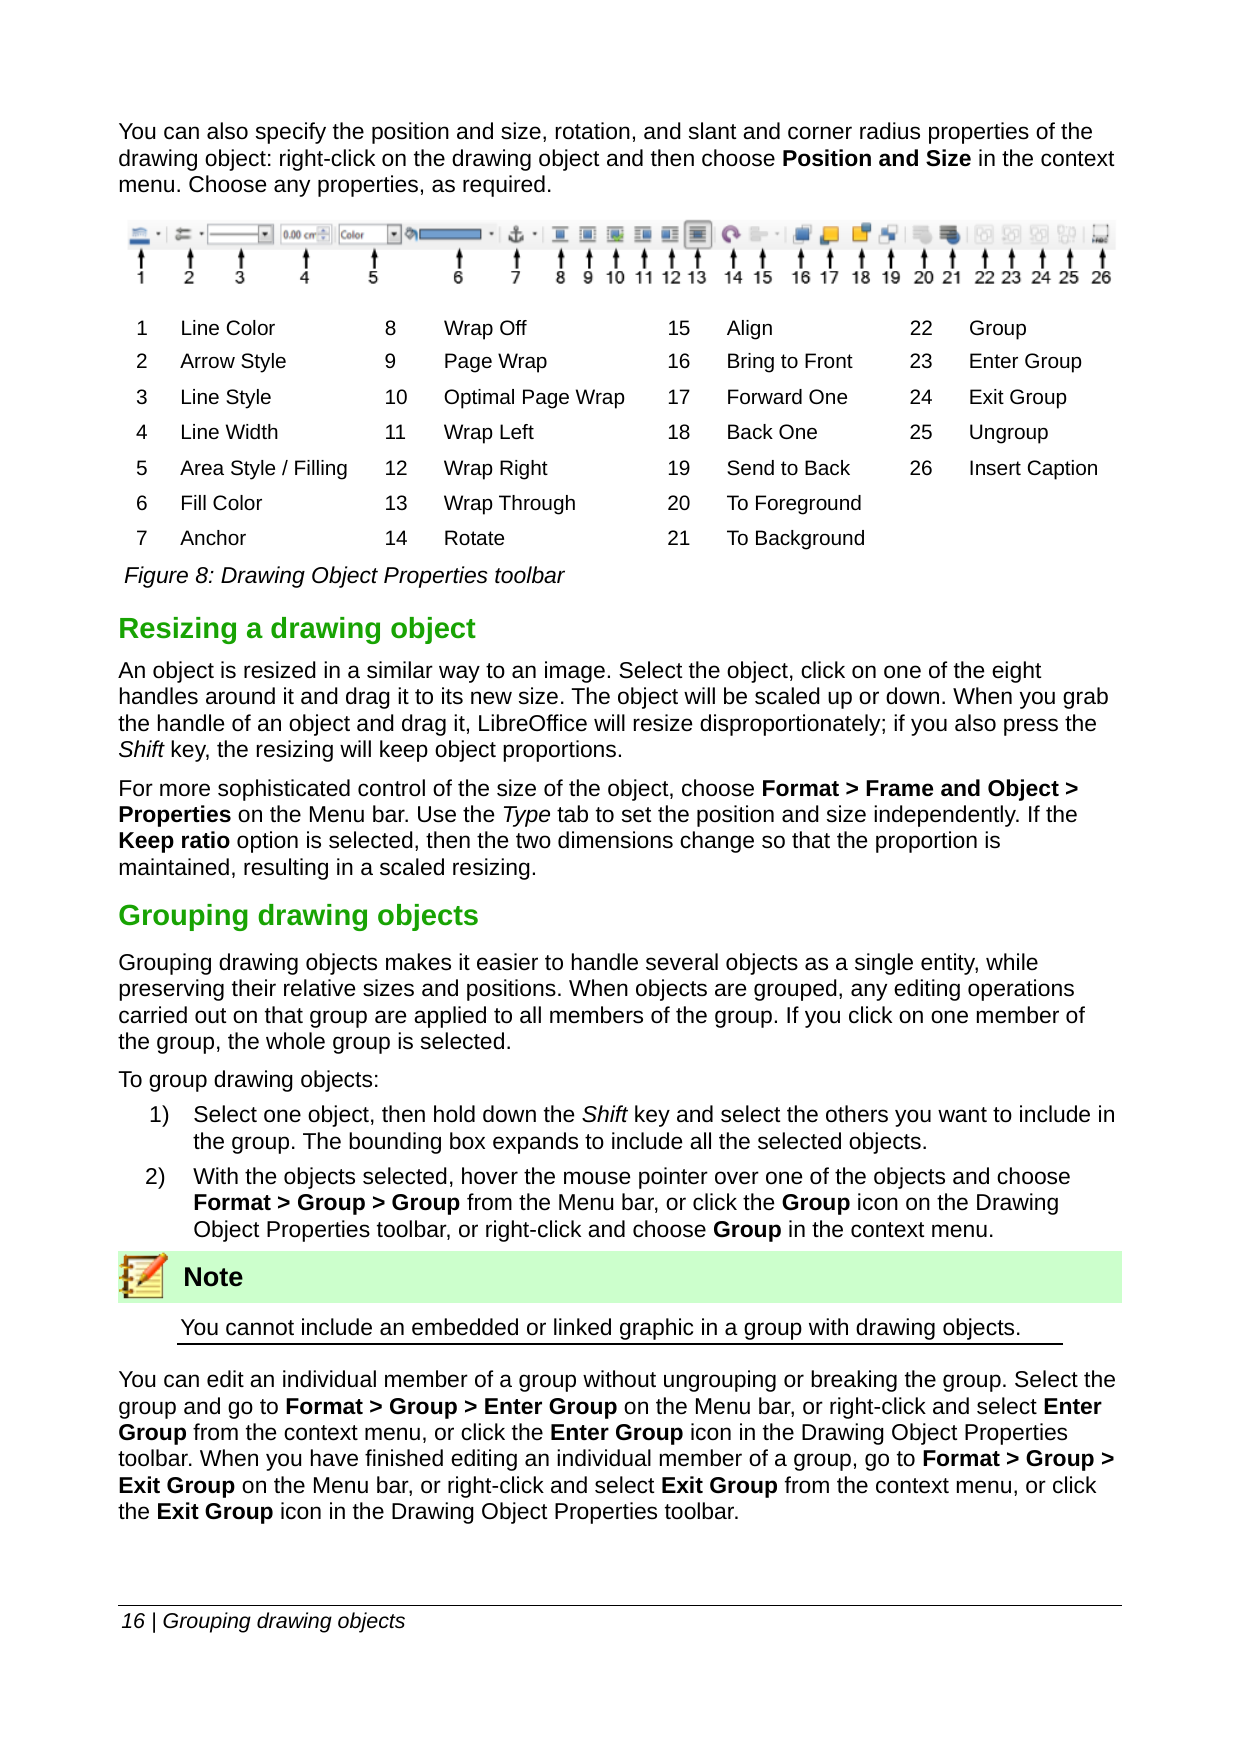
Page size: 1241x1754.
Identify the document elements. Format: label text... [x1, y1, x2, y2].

table_cell 19 [649, 450, 709, 485]
table_cell To Background [709, 521, 892, 556]
text For more sophisticated control of the size of the object, choose Format > Frame and Object > Properties on the Menu bar. Use the Type tab to set the position and size independently. If the Keep ratio option is selected, then the two dimensions change so that the proportion is maintained, resulting in a scaled resizing. [118, 775, 1122, 880]
text You cannot include an embedded or linked graphic in a group with drawing objects. [177, 1311, 1063, 1343]
table_cell Line Style [163, 379, 367, 414]
table_cell 4 [118, 414, 162, 450]
subtitle Grouping drawing objects [118, 898, 1122, 931]
text You can edit an individual member of a group without ungrouping or breaking the group. Select the group and go to Format > Group > Enter Group on the Menu bar, or right-click and select Enter Group from the context menu, or click the Enter Group icon in the Drawing Object Properties toolbar. When you have finished editing an individual member of a group, go to Format > Group > Exit Group on the Menu bar, or right-click and select Exit Group from the context menu, or click the Exit Group icon in the Drawing Object Properties toolbar. [118, 1366, 1122, 1524]
list With the objects selected, hover the mouse pointer over one of the objects and choose Format > Group > Group from the Menu bar, or click the Group icon on the Drawing Object Properties toolbar, or right-click and choose Group in the context menu. [165, 1163, 1122, 1242]
table_cell Area Style / Filling [163, 450, 367, 485]
table_cell Enter Group [951, 344, 1123, 379]
table_cell 3 [118, 379, 162, 414]
table_cell Optimal Page Wrap [426, 379, 649, 414]
table_cell Wrap Left [426, 414, 649, 450]
table_cell [951, 521, 1123, 556]
table_cell Send to Back [709, 450, 892, 485]
table_cell 5 [118, 450, 162, 485]
table_cell Insert Caption [951, 450, 1123, 485]
table_cell 26 [892, 450, 951, 485]
table_cell 25 [892, 414, 951, 450]
table_cell Anchor [163, 521, 367, 556]
table_cell [951, 485, 1123, 521]
table_cell Back One [709, 414, 892, 450]
picture [124, 215, 1117, 290]
table_cell 2 [118, 344, 162, 379]
table_cell Figure 8: Drawing Object Properties toolbar [118, 556, 1123, 594]
table_cell 24 [892, 379, 951, 414]
table_cell Group [951, 310, 1123, 343]
table_cell 20 [649, 485, 709, 521]
subtitle Note [118, 1251, 1122, 1303]
picture [119, 1251, 170, 1302]
table_cell Forward One [709, 379, 892, 414]
table_cell 9 [367, 344, 426, 379]
table_cell 1 [118, 310, 162, 343]
table_cell Fill Color [163, 485, 367, 521]
subtitle Resizing a drawing object [118, 611, 1122, 645]
table_cell 10 [367, 379, 426, 414]
table_header [118, 210, 1123, 310]
table_cell Wrap Right [426, 450, 649, 485]
table_cell Rotate [426, 521, 649, 556]
table_cell 8 [367, 310, 426, 343]
table_cell Ungroup [951, 414, 1123, 450]
table_cell 13 [367, 485, 426, 521]
table_cell 22 [892, 310, 951, 343]
text You can also specify the position and size, rotation, and slant and corner radius properties of the drawing object: right-click on the drawing object and then choose Position and Size in the context menu. Choose any properties, as required. [118, 118, 1122, 197]
table_cell 17 [649, 379, 709, 414]
table_cell 6 [118, 485, 162, 521]
table_cell 14 [367, 521, 426, 556]
table_cell 11 [367, 414, 426, 450]
table_cell 12 [367, 450, 426, 485]
table_cell 21 [649, 521, 709, 556]
table_cell [892, 521, 951, 556]
table_cell Wrap Through [426, 485, 649, 521]
list Select one object, then hold down the Shift key and select the others you want to include in the group. The bounding box expands to include all the selected objects. [169, 1101, 1122, 1154]
table_cell Line Color [163, 310, 367, 343]
table_cell Arrow Style [163, 344, 367, 379]
text Grouping drawing objects makes it easier to handle several objects as a single entity, while preserving their relative sizes and positions. When objects are grouped, any editing operations carried out on that group are applied to all members of the group. If you click on one member of the group, the whole group is selected. [118, 949, 1122, 1054]
table_cell 7 [118, 521, 162, 556]
table_cell 18 [649, 414, 709, 450]
table_cell Page Wrap [426, 344, 649, 379]
list To group drawing objects: [118, 1066, 1122, 1093]
table_cell 16 [649, 344, 709, 379]
table_cell 15 [649, 310, 709, 343]
text An object is resized in a similar way to an image. Select the object, click on one of the eight handles around it and drag it to its new size. The object will be scaled up or down. When you grab the handle of an object and drag it, LibreOffice will resize disproportionately; if you also press the Shift key, the resizing will keep object proportions. [118, 657, 1122, 762]
table_cell [892, 485, 951, 521]
table_cell Line Width [163, 414, 367, 450]
table_cell Bring to Front [709, 344, 892, 379]
table_cell To Foreground [709, 485, 892, 521]
table_cell 23 [892, 344, 951, 379]
table_cell Exit Group [951, 379, 1123, 414]
table_cell Wrap Off [426, 310, 649, 343]
table_cell Align [709, 310, 892, 343]
